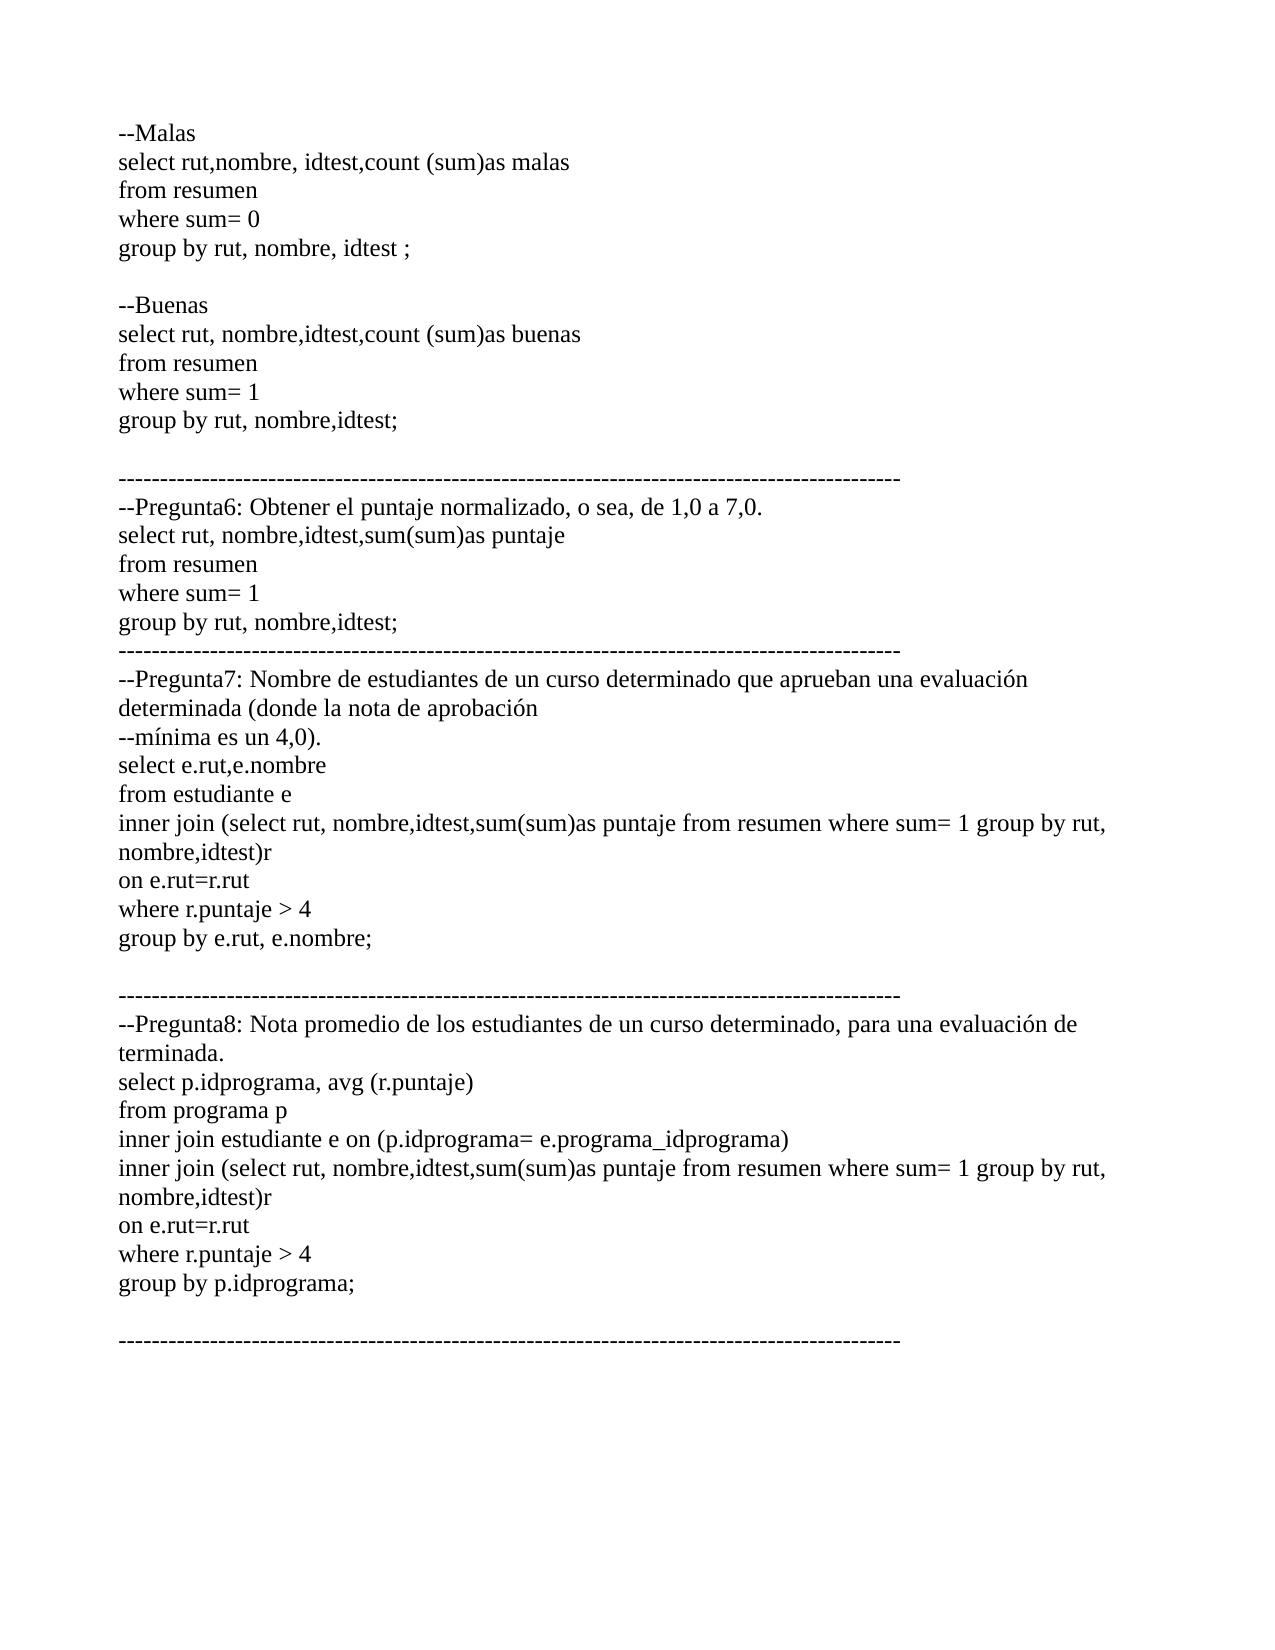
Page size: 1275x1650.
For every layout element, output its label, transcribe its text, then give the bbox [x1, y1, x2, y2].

text from programa p [118, 1096, 1157, 1124]
text select rut, nombre,idtest,sum(sum)as puntaje [118, 521, 1157, 549]
text from resumen [118, 348, 1157, 377]
text --Buenas [118, 291, 1157, 319]
text --Pregunta8: Nota promedio de los estudiantes de un curso determinado, para una evaluación de terminada. [118, 1009, 1157, 1067]
text where sum= 1 [118, 578, 1157, 607]
text where r.puntaje > 4 [118, 894, 1157, 923]
text group by rut, nombre,idtest; [118, 406, 1157, 434]
text where sum= 0 [118, 204, 1157, 233]
text ---------------------------------------------------------------------------------------------- [118, 636, 1157, 664]
text group by e.rut, e.nombre; [118, 923, 1157, 952]
text from resumen [118, 176, 1157, 204]
text select e.rut,e.nombre [118, 751, 1157, 779]
text ---------------------------------------------------------------------------------------------- [118, 981, 1157, 1009]
text inner join (select rut, nombre,idtest,sum(sum)as puntaje from resumen where sum= 1 group by rut, nombre,idtest)r [118, 808, 1157, 866]
text on e.rut=r.rut [118, 1211, 1157, 1239]
text on e.rut=r.rut [118, 866, 1157, 894]
text ---------------------------------------------------------------------------------------------- [118, 463, 1157, 492]
text --mínima es un 4,0). [118, 722, 1157, 751]
text select rut,nombre, idtest,count (sum)as malas [118, 147, 1157, 176]
text inner join (select rut, nombre,idtest,sum(sum)as puntaje from resumen where sum= 1 group by rut, nombre,idtest)r [118, 1153, 1157, 1211]
text where sum= 1 [118, 377, 1157, 406]
text --Pregunta7: Nombre de estudiantes de un curso determinado que aprueban una evaluación determinada (donde la nota de aprobación [118, 664, 1157, 722]
text where r.puntaje > 4 [118, 1239, 1157, 1268]
text from resumen [118, 549, 1157, 578]
text from estudiante e [118, 779, 1157, 808]
text group by p.idprograma; [118, 1268, 1157, 1297]
text --Pregunta6: Obtener el puntaje normalizado, o sea, de 1,0 a 7,0. [118, 492, 1157, 521]
text --Malas [118, 118, 1157, 147]
text select p.idprograma, avg (r.puntaje) [118, 1067, 1157, 1096]
text group by rut, nombre, idtest ; [118, 233, 1157, 262]
text ---------------------------------------------------------------------------------------------- [118, 1326, 1157, 1354]
text inner join estudiante e on (p.idprograma= e.programa_idprograma) [118, 1124, 1157, 1153]
text select rut, nombre,idtest,count (sum)as buenas [118, 319, 1157, 348]
text group by rut, nombre,idtest; [118, 607, 1157, 636]
